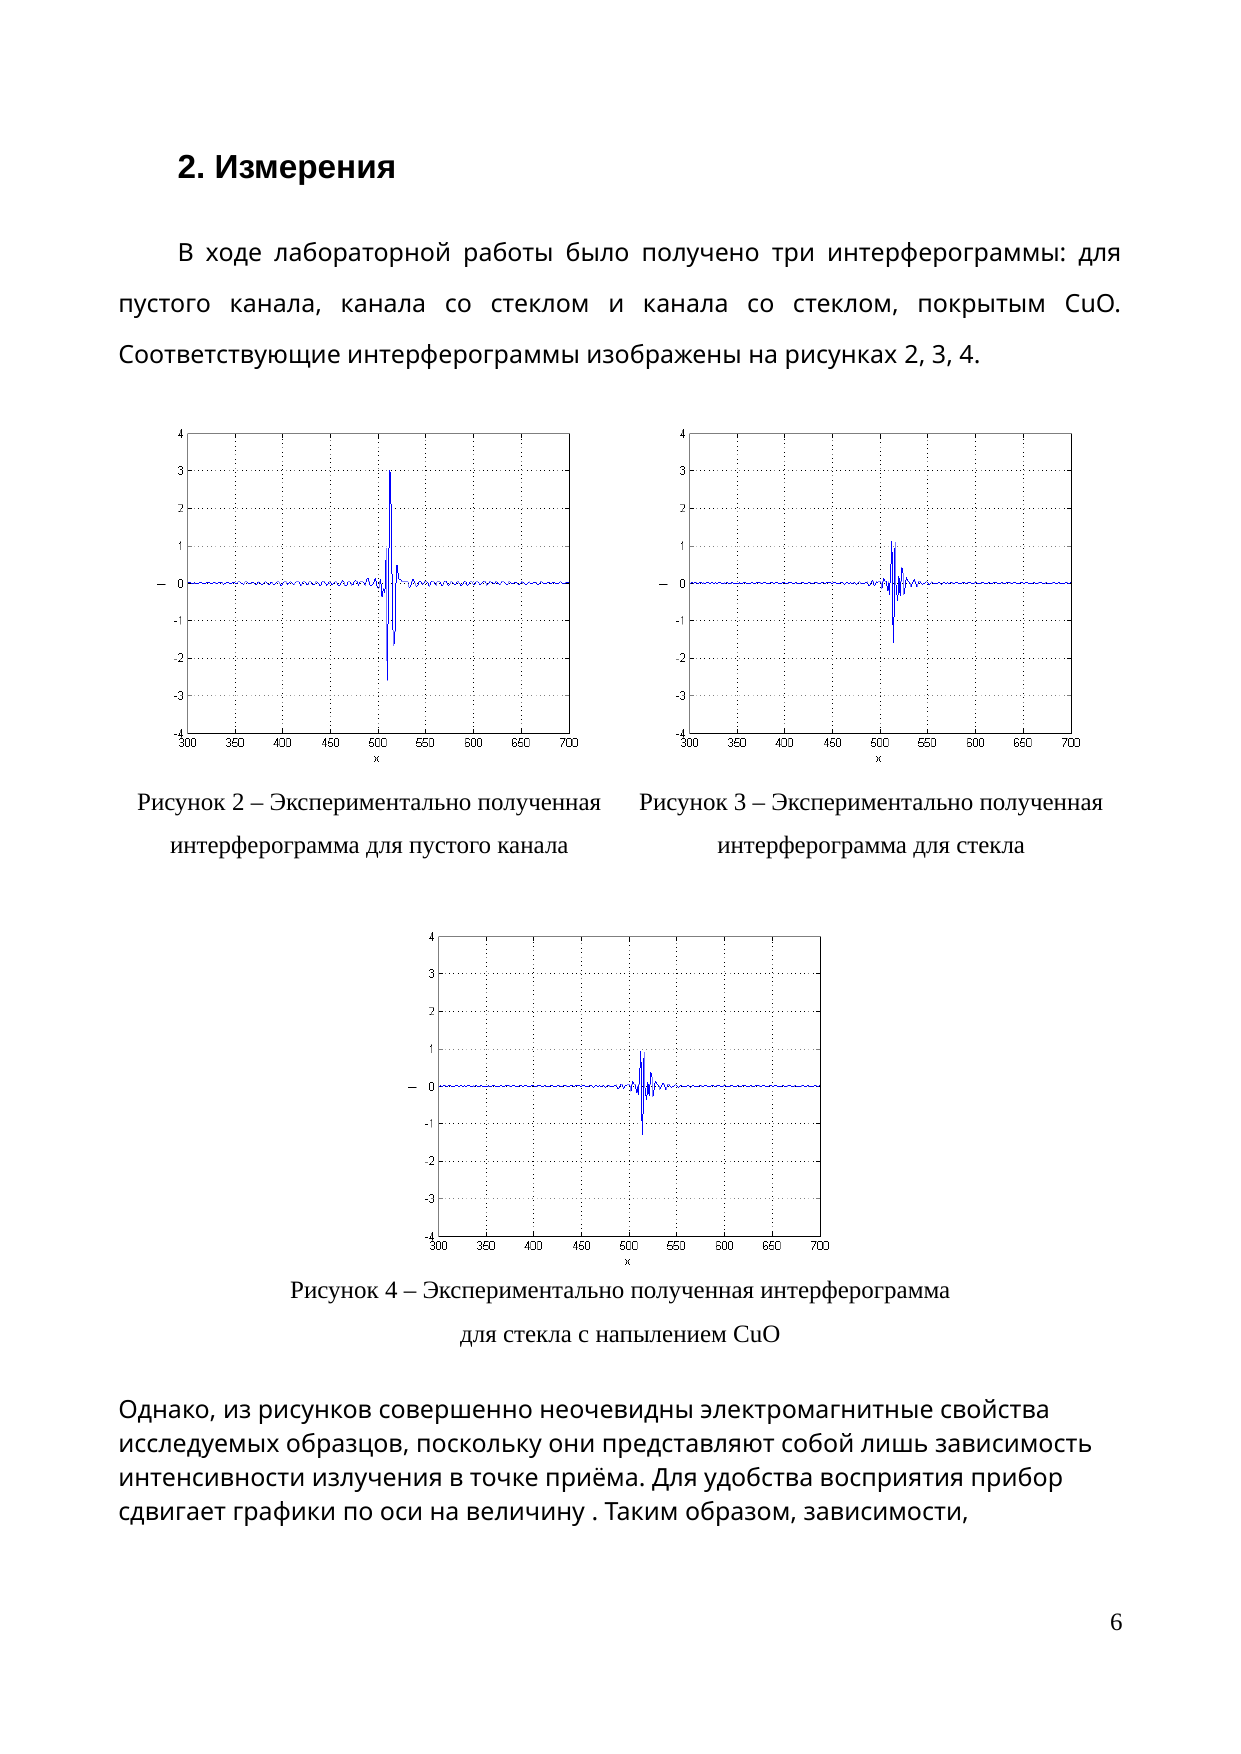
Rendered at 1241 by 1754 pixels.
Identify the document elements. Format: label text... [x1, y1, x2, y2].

picture [625, 405, 1117, 773]
table_header Рисунок 2 – Экспериментально полученная интерферограмма для пустого канала [118, 400, 620, 908]
table_header Рисунок 3 – Экспериментально полученная интерферограмма для стекла [620, 400, 1122, 908]
text Однако, из рисунков совершенно неочевидны электромагнитные свойства исследуемых образцов, поскольку они представляют собой лишь зависимость интенсивности излучения в точке приёма. Для удобства восприятия прибор сдвигает графики по оси на величину . Таким образом, зависимости, представленные на графиках представляются формулой (1): (1) [118, 1391, 1122, 1527]
picture [374, 908, 866, 1276]
text Рисунок 4 – Экспериментально полученная интерферограмма для стекла с напылением CuO [118, 1276, 1122, 1347]
text В ходе лабораторной работы было получено три интерферограммы: для пустого канала, канала со стеклом и канала со стеклом, покрытым CuO. Соответствующие интерферограммы изображены на рисунках 2, 3, 4. [118, 235, 1122, 371]
subtitle Измерения [118, 148, 1122, 186]
picture [123, 405, 615, 773]
